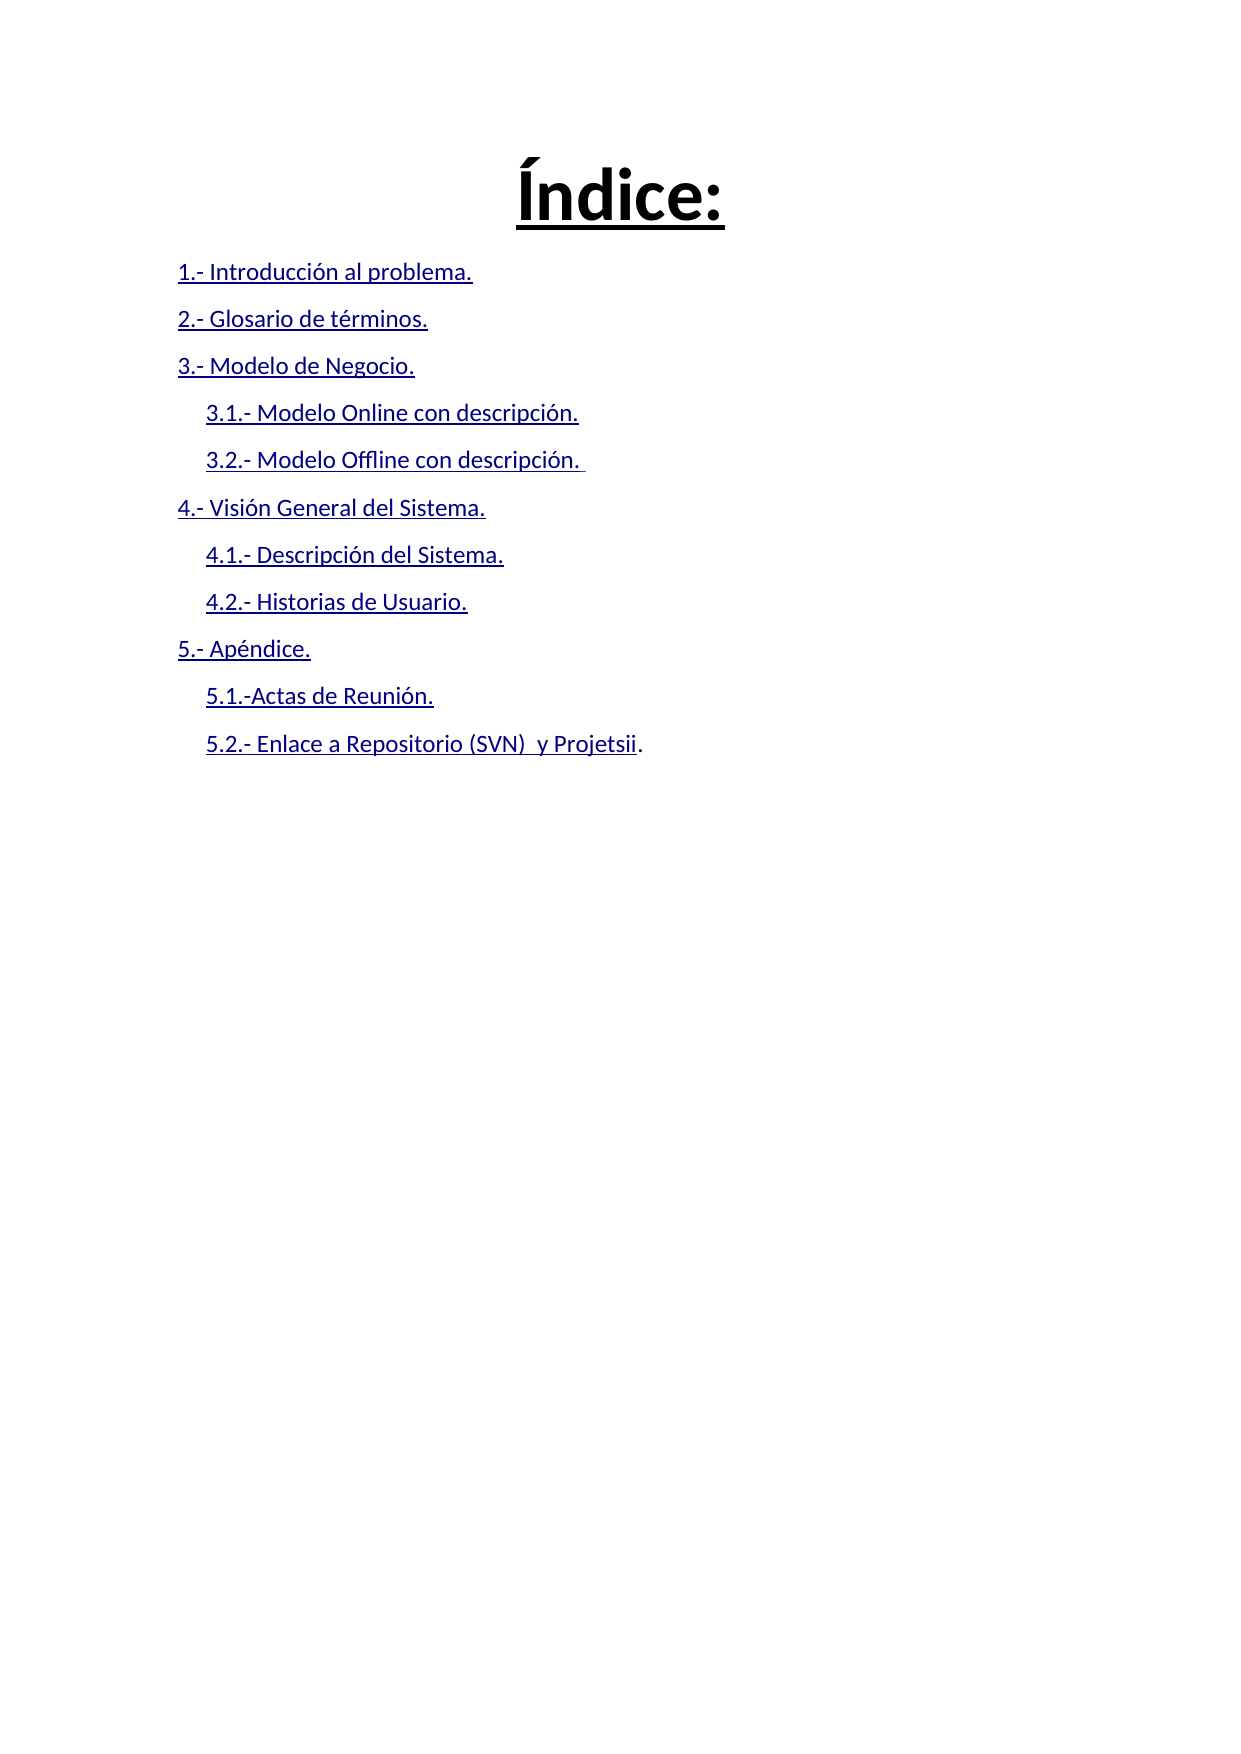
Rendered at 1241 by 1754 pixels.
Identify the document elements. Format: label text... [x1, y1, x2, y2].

text 5.- Apéndice. [177, 633, 1063, 664]
text 2.- Glosario de términos. [177, 303, 1063, 333]
text 3.1.- Modelo Online con descripción. [177, 397, 1063, 428]
text 4.- Visión General del Sistema. [177, 492, 1063, 522]
text Índice: [177, 148, 1063, 239]
text 5.1.-Actas de Reunión. [177, 681, 1063, 711]
text 3.- Modelo de Negocio. [177, 350, 1063, 381]
text 3.2.- Modelo Offline con descripción. [177, 444, 1063, 475]
text 5.2.- Enlace a Repositorio (SVN) y Projetsii. [177, 728, 1063, 758]
text 4.2.- Historias de Usuario. [177, 586, 1063, 617]
text 1.- Introducción al problema. [177, 256, 1063, 286]
text 4.1.- Descripción del Sistema. [177, 539, 1063, 569]
